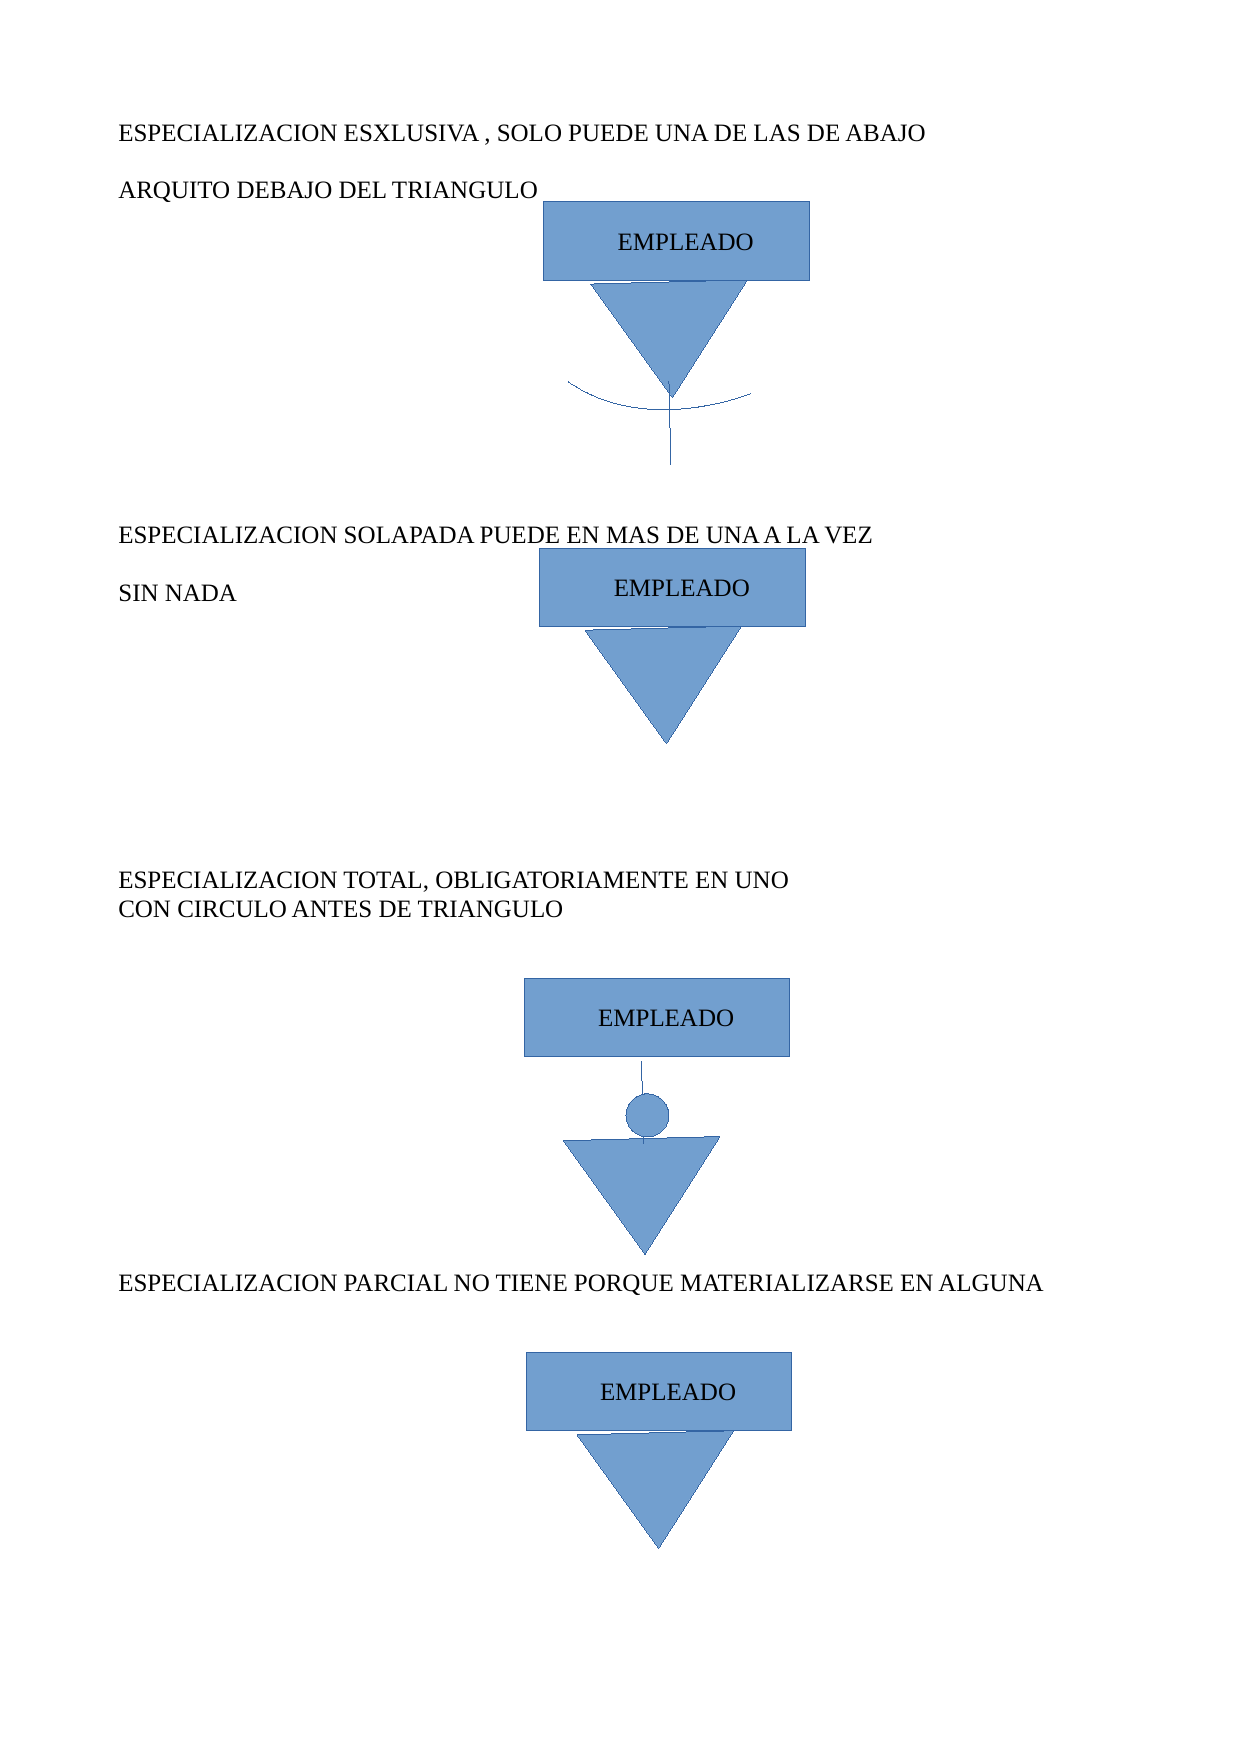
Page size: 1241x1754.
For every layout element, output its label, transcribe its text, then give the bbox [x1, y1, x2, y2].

text ARQUITO DEBAJO DEL TRIANGULO [118, 176, 1122, 204]
text ESPECIALIZACION SOLAPADA PUEDE EN MAS DE UNA A LA VEZ [118, 521, 1122, 549]
text ESPECIALIZACION ESXLUSIVA , SOLO PUEDE UNA DE LAS DE ABAJO [118, 118, 1122, 147]
text ESPECIALIZACION TOTAL, OBLIGATORIAMENTE EN UNO [118, 866, 1122, 894]
text CON CIRCULO ANTES DE TRIANGULO [118, 894, 1122, 923]
text [806, 578, 1122, 607]
text ESPECIALIZACION PARCIAL NO TIENE PORQUE MATERIALIZARSE EN ALGUNA [118, 1268, 1122, 1297]
text SIN NADA [118, 578, 539, 607]
